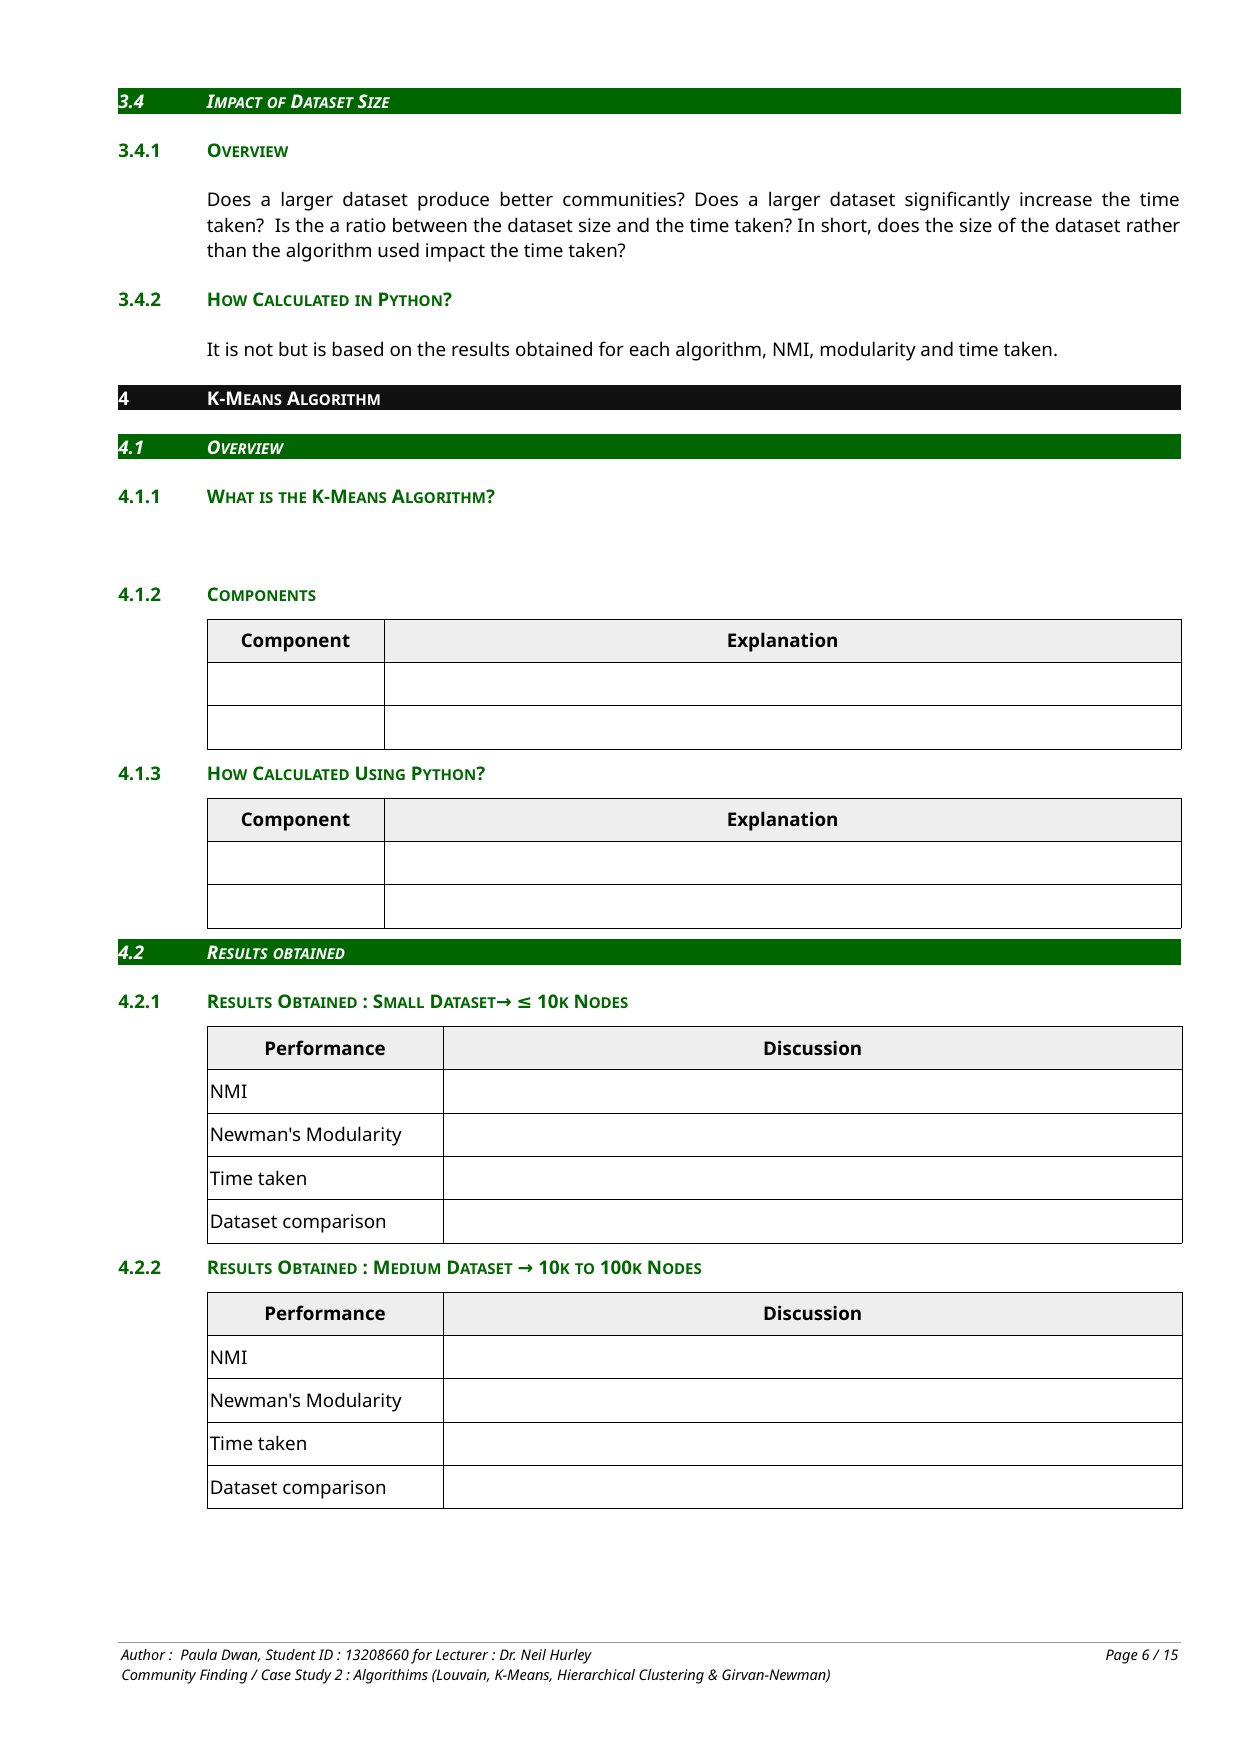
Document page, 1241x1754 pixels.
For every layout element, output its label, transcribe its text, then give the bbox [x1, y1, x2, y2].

text It is not but is based on the results obtained for each algorithm, NMI, modularity and time taken. [207, 336, 1181, 361]
subtitle Results obtained [118, 939, 1181, 965]
subtitle Overview [118, 138, 1181, 163]
table_header Performance [208, 1027, 443, 1069]
table_header Discussion [444, 1027, 1182, 1069]
table_cell [208, 663, 384, 705]
table_cell Time taken [208, 1157, 443, 1199]
table_cell [444, 1466, 1182, 1508]
table_header Component [208, 620, 384, 662]
table_cell [385, 842, 1181, 884]
table_cell Newman's Modularity [208, 1114, 443, 1156]
table_cell Dataset comparison [208, 1466, 443, 1508]
table_header Discussion [444, 1293, 1182, 1335]
subtitle Results Obtained : Small Dataset→ ≤ 10k Nodes [118, 988, 1181, 1014]
table_cell [444, 1070, 1182, 1112]
table_header Explanation [385, 620, 1181, 662]
table_header Performance [208, 1293, 443, 1335]
subtitle What is the K-Means Algorithm? [118, 483, 1181, 508]
table_cell [444, 1200, 1182, 1242]
subtitle How Calculated in Python? [118, 287, 1181, 312]
table_cell [208, 706, 384, 748]
table_cell [444, 1114, 1182, 1156]
table_cell [444, 1336, 1182, 1378]
subtitle Components [118, 581, 1181, 607]
table_cell [208, 842, 384, 884]
table_cell [385, 663, 1181, 705]
table_cell [444, 1157, 1182, 1199]
table_header Component [208, 799, 384, 841]
subtitle Impact of Dataset Size [118, 88, 1181, 114]
table_header Explanation [385, 799, 1181, 841]
table_cell Time taken [208, 1423, 443, 1465]
table_cell NMI [208, 1336, 443, 1378]
table_cell NMI [208, 1070, 443, 1112]
table_cell [385, 885, 1181, 928]
table_cell Dataset comparison [208, 1200, 443, 1242]
text Does a larger dataset produce better communities? Does a larger dataset significantly increase the time taken? Is the a ratio between the dataset size and the time taken? In short, does the size of the dataset rather than the algorithm used impact the time taken? [207, 187, 1181, 263]
subtitle Overview [118, 434, 1181, 459]
table_cell [385, 706, 1181, 748]
subtitle Results Obtained : Medium Dataset → 10k to 100k Nodes [118, 1254, 1181, 1280]
table_cell [208, 885, 384, 928]
table_cell Newman's Modularity [208, 1379, 443, 1422]
table_cell [444, 1379, 1182, 1422]
subtitle How Calculated Using Python? [118, 760, 1181, 786]
table_cell [444, 1423, 1182, 1465]
subtitle K-Means Algorithm [118, 385, 1181, 410]
